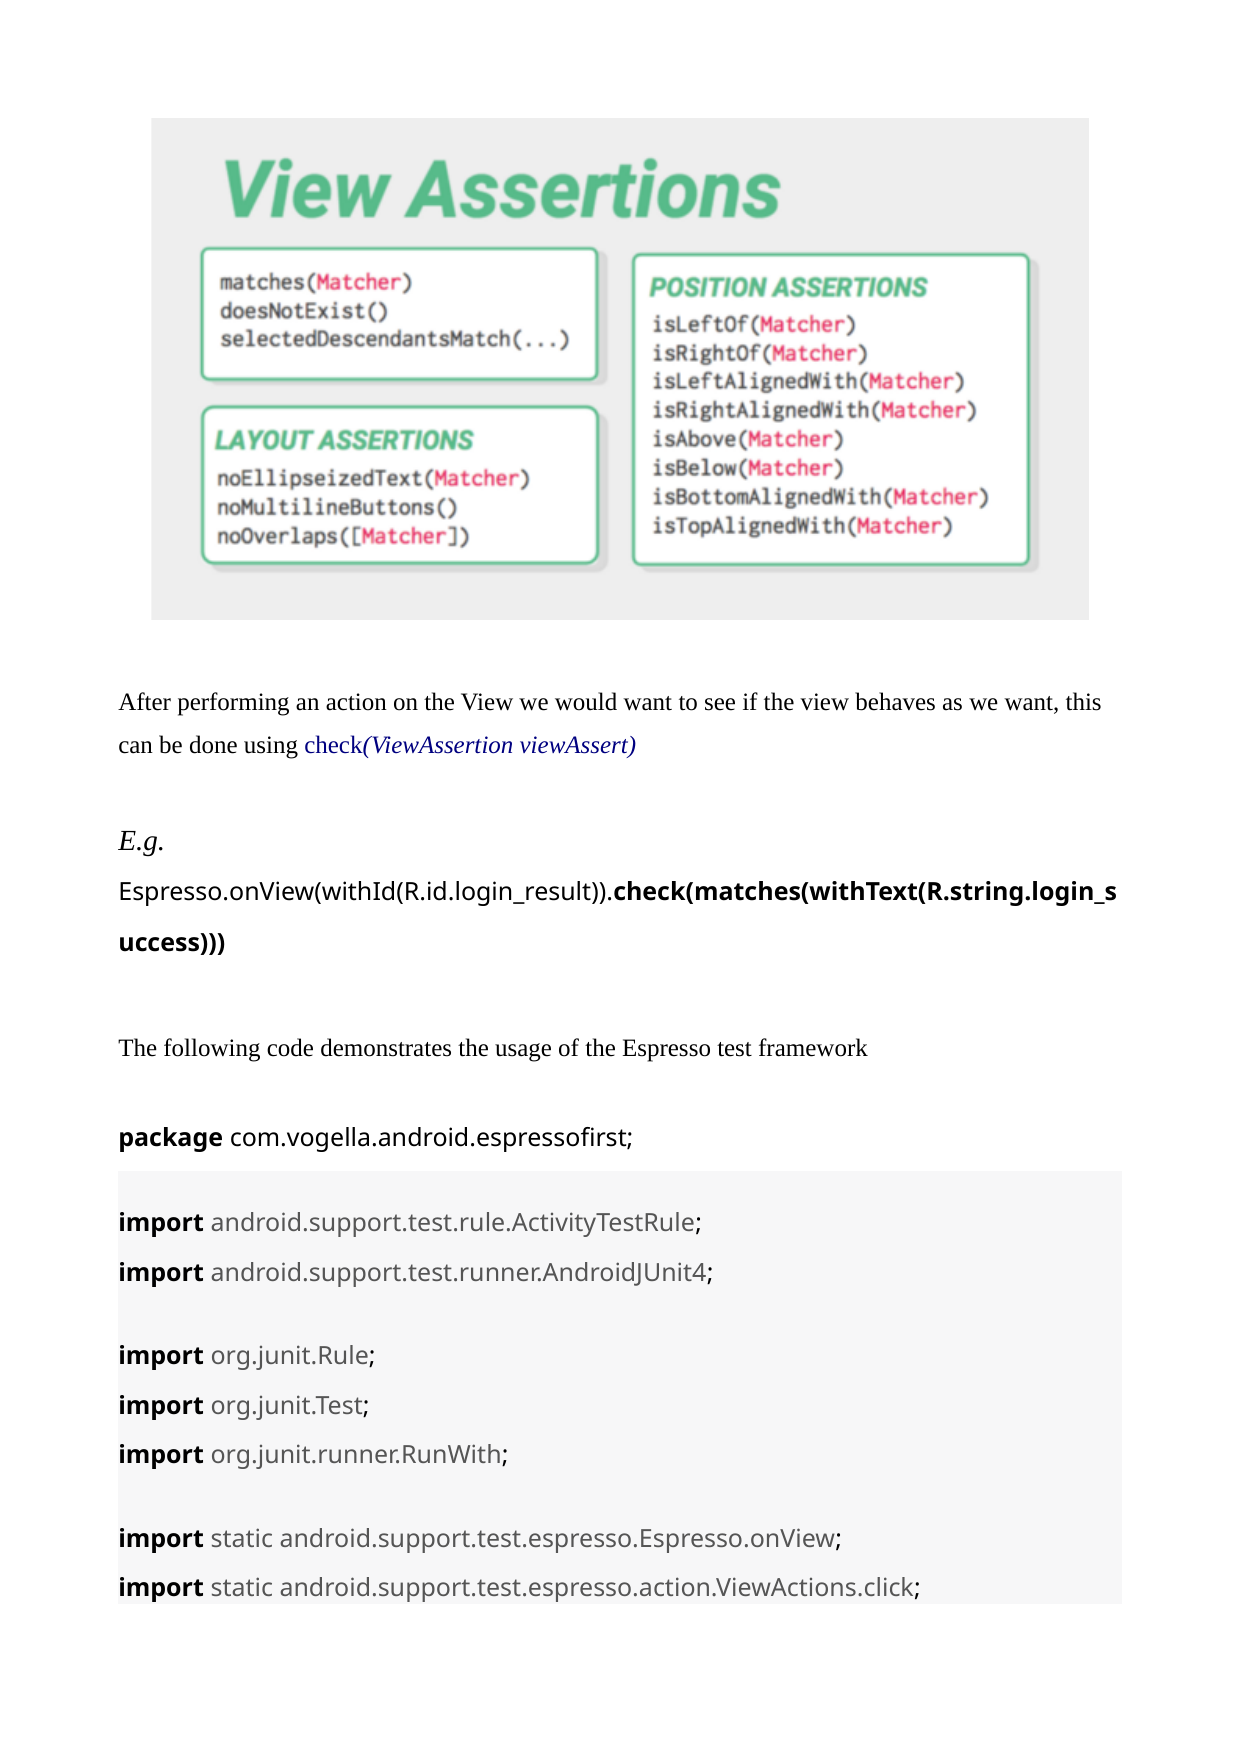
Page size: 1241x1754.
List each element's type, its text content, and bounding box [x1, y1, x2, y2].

text import org.junit.runner.RunWith; [118, 1437, 1122, 1471]
text import android.support.test.rule.ActivityTestRule; [118, 1205, 1122, 1239]
picture [151, 118, 1089, 620]
text E.g. Espresso.onView(withId(R.id.login_result)).check(matches(withText(R.string.login_success))) [118, 823, 1122, 959]
text After performing an action on the View we would want to see if the view behaves as we want, this can be done using check(ViewAssertion viewAssert) [118, 687, 1122, 759]
text import org.junit.Test; [118, 1387, 1122, 1421]
text package com.vogella.android.espressofirst; [118, 1120, 1122, 1154]
text import static android.support.test.espresso.Espresso.onView; [118, 1520, 1122, 1554]
text import static android.support.test.espresso.action.ViewActions.click; [118, 1570, 1122, 1604]
text The following code demonstrates the usage of the Espresso test framework [118, 1033, 1122, 1062]
text import android.support.test.runner.AndroidJUnit4; [118, 1254, 1122, 1288]
text import org.junit.Rule; [118, 1338, 1122, 1372]
